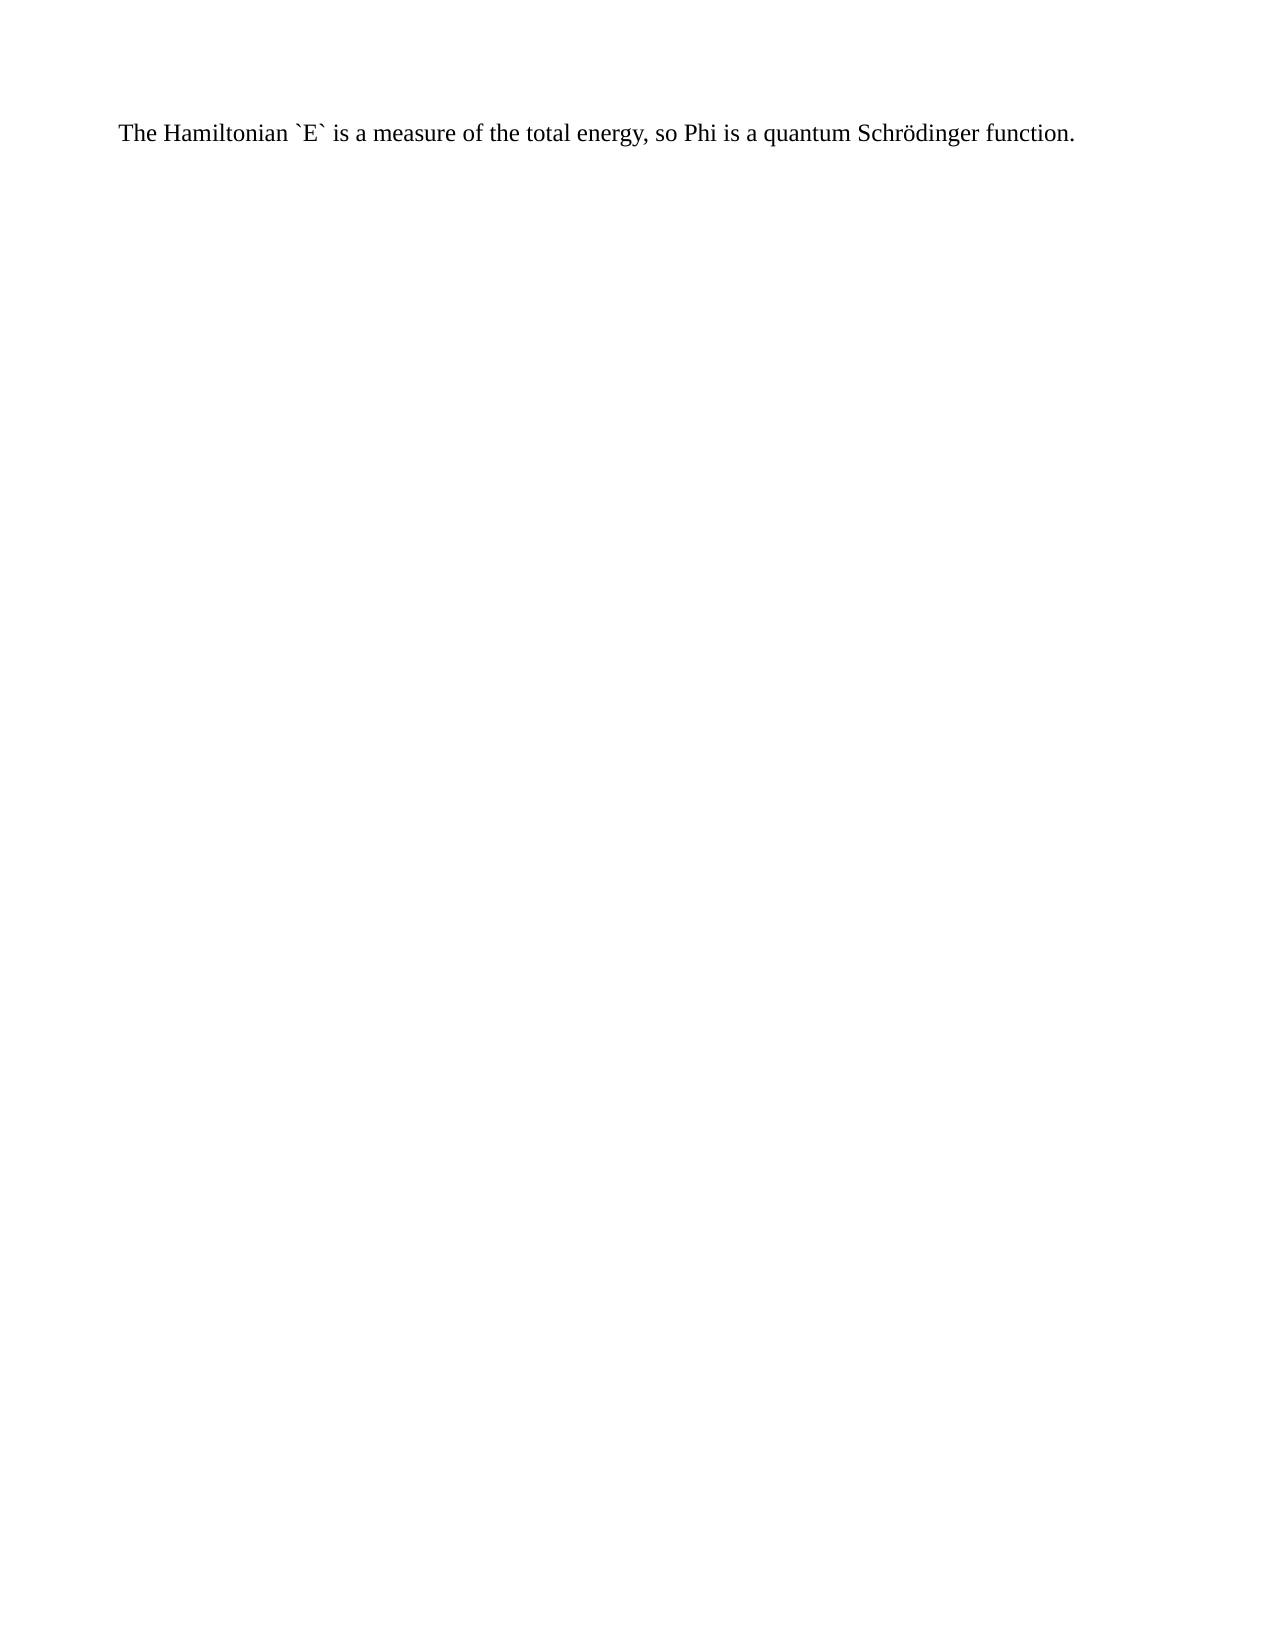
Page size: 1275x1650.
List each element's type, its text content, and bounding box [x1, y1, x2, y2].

text The Hamiltonian `E` is a measure of the total energy, so Phi is a quantum Schrödinger function. [118, 118, 1157, 147]
